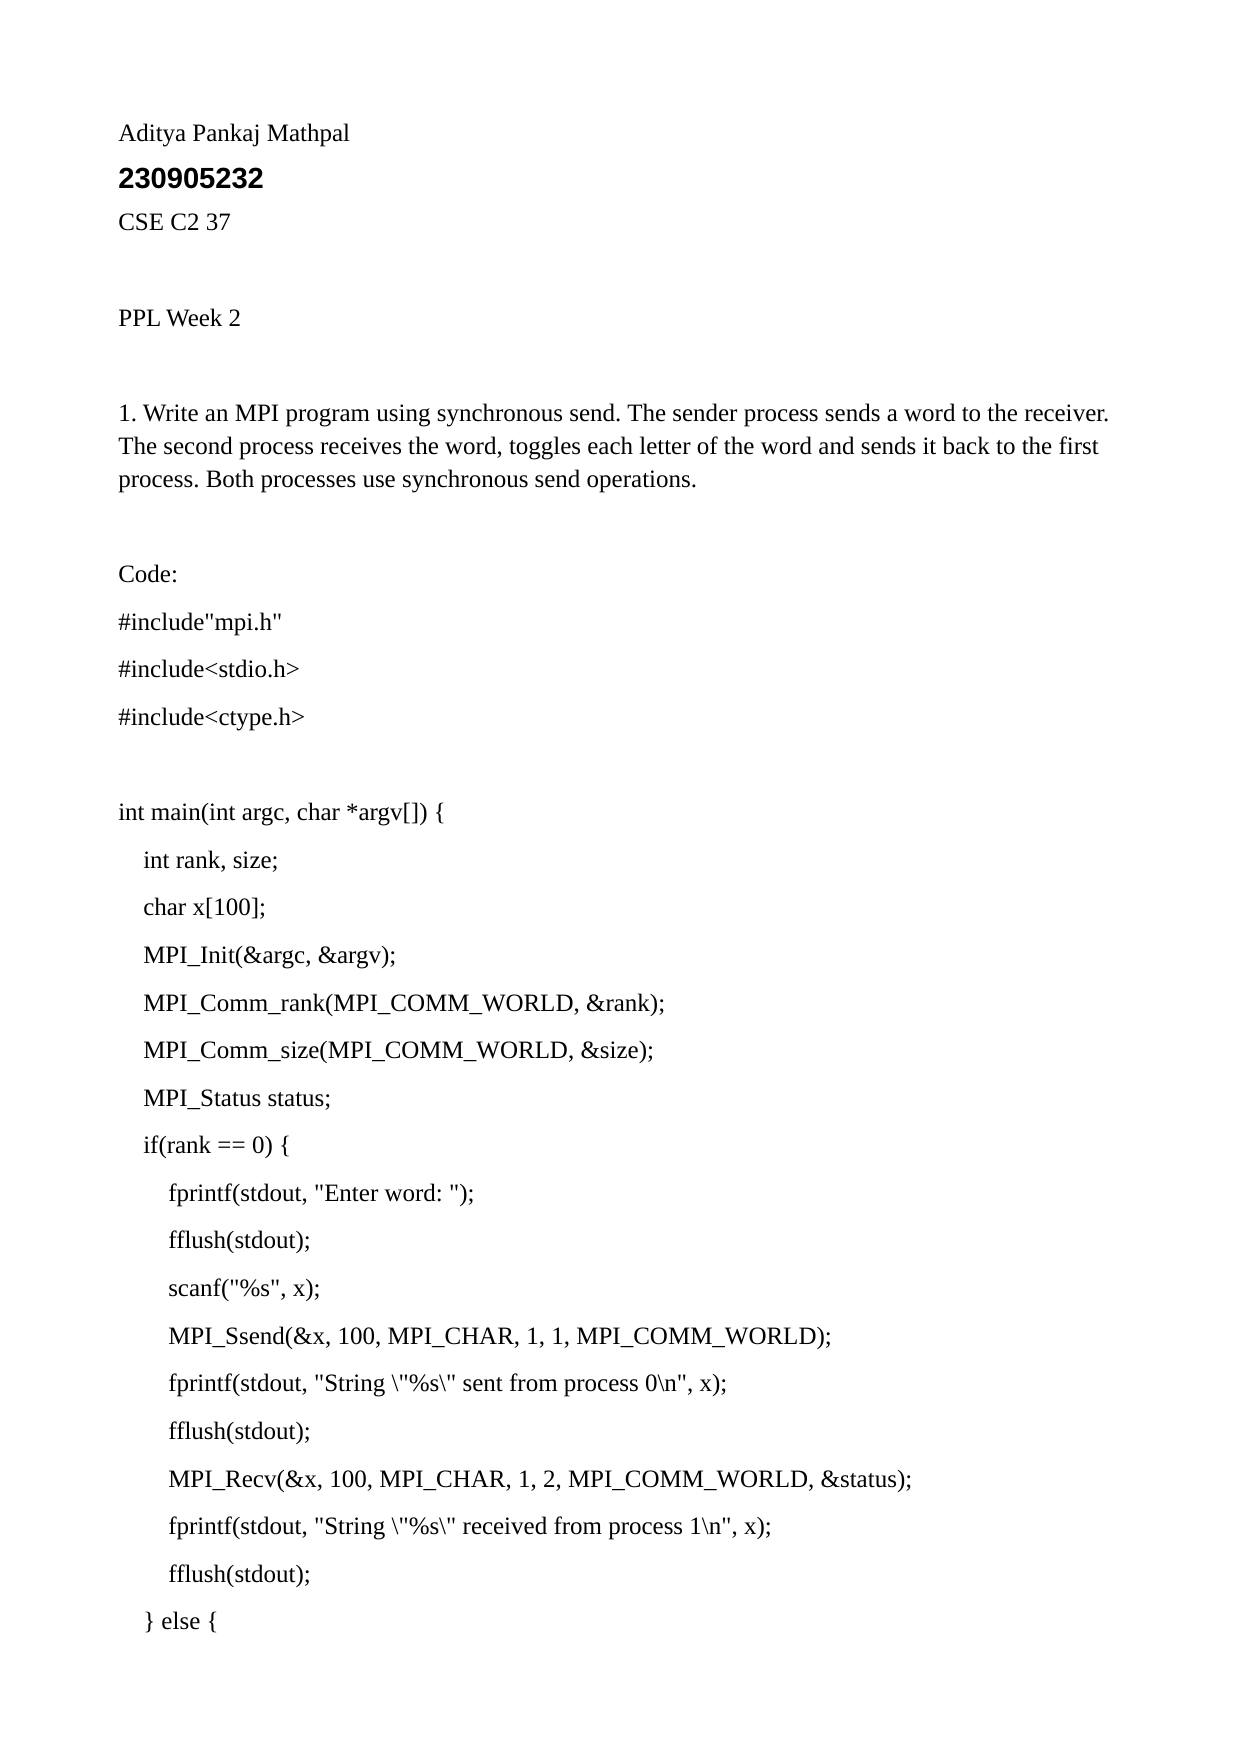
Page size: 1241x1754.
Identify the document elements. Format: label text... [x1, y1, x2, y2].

text MPI_Status status; [118, 1083, 1122, 1112]
text fflush(stdout); [118, 1559, 1122, 1588]
text MPI_Recv(&x, 100, MPI_CHAR, 1, 2, MPI_COMM_WORLD, &status); [118, 1464, 1122, 1492]
text MPI_Init(&argc, &argv); [118, 940, 1122, 969]
text if(rank == 0) { [118, 1130, 1122, 1159]
text #include<stdio.h> [118, 654, 1122, 683]
text } else { [118, 1606, 1122, 1635]
text Aditya Pankaj Mathpal [118, 118, 1122, 147]
text fflush(stdout); [118, 1226, 1122, 1254]
text PPL Week 2 [118, 303, 1122, 331]
text MPI_Ssend(&x, 100, MPI_CHAR, 1, 1, MPI_COMM_WORLD); [118, 1321, 1122, 1349]
text scanf("%s", x); [118, 1273, 1122, 1302]
text Code: [118, 559, 1122, 588]
text fflush(stdout); [118, 1416, 1122, 1445]
text int rank, size; [118, 845, 1122, 873]
text int main(int argc, char *argv[]) { [118, 797, 1122, 826]
text MPI_Comm_size(MPI_COMM_WORLD, &size); [118, 1035, 1122, 1064]
text fprintf(stdout, "String \"%s\" received from process 1\n", x); [118, 1511, 1122, 1540]
text CSE C2 37 [118, 207, 1122, 236]
text 1. Write an MPI program using synchronous send. The sender process sends a word to the receiver. The second process receives the word, toggles each letter of the word and sends it back to the first process. Both processes use synchronous send operations. [118, 398, 1122, 493]
text fprintf(stdout, "Enter word: "); [118, 1178, 1122, 1207]
text char x[100]; [118, 892, 1122, 921]
text MPI_Comm_rank(MPI_COMM_WORLD, &rank); [118, 988, 1122, 1016]
subtitle 230905232 [118, 161, 1122, 195]
text #include"mpi.h" [118, 607, 1122, 636]
text fprintf(stdout, "String \"%s\" sent from process 0\n", x); [118, 1368, 1122, 1397]
text #include<ctype.h> [118, 702, 1122, 731]
